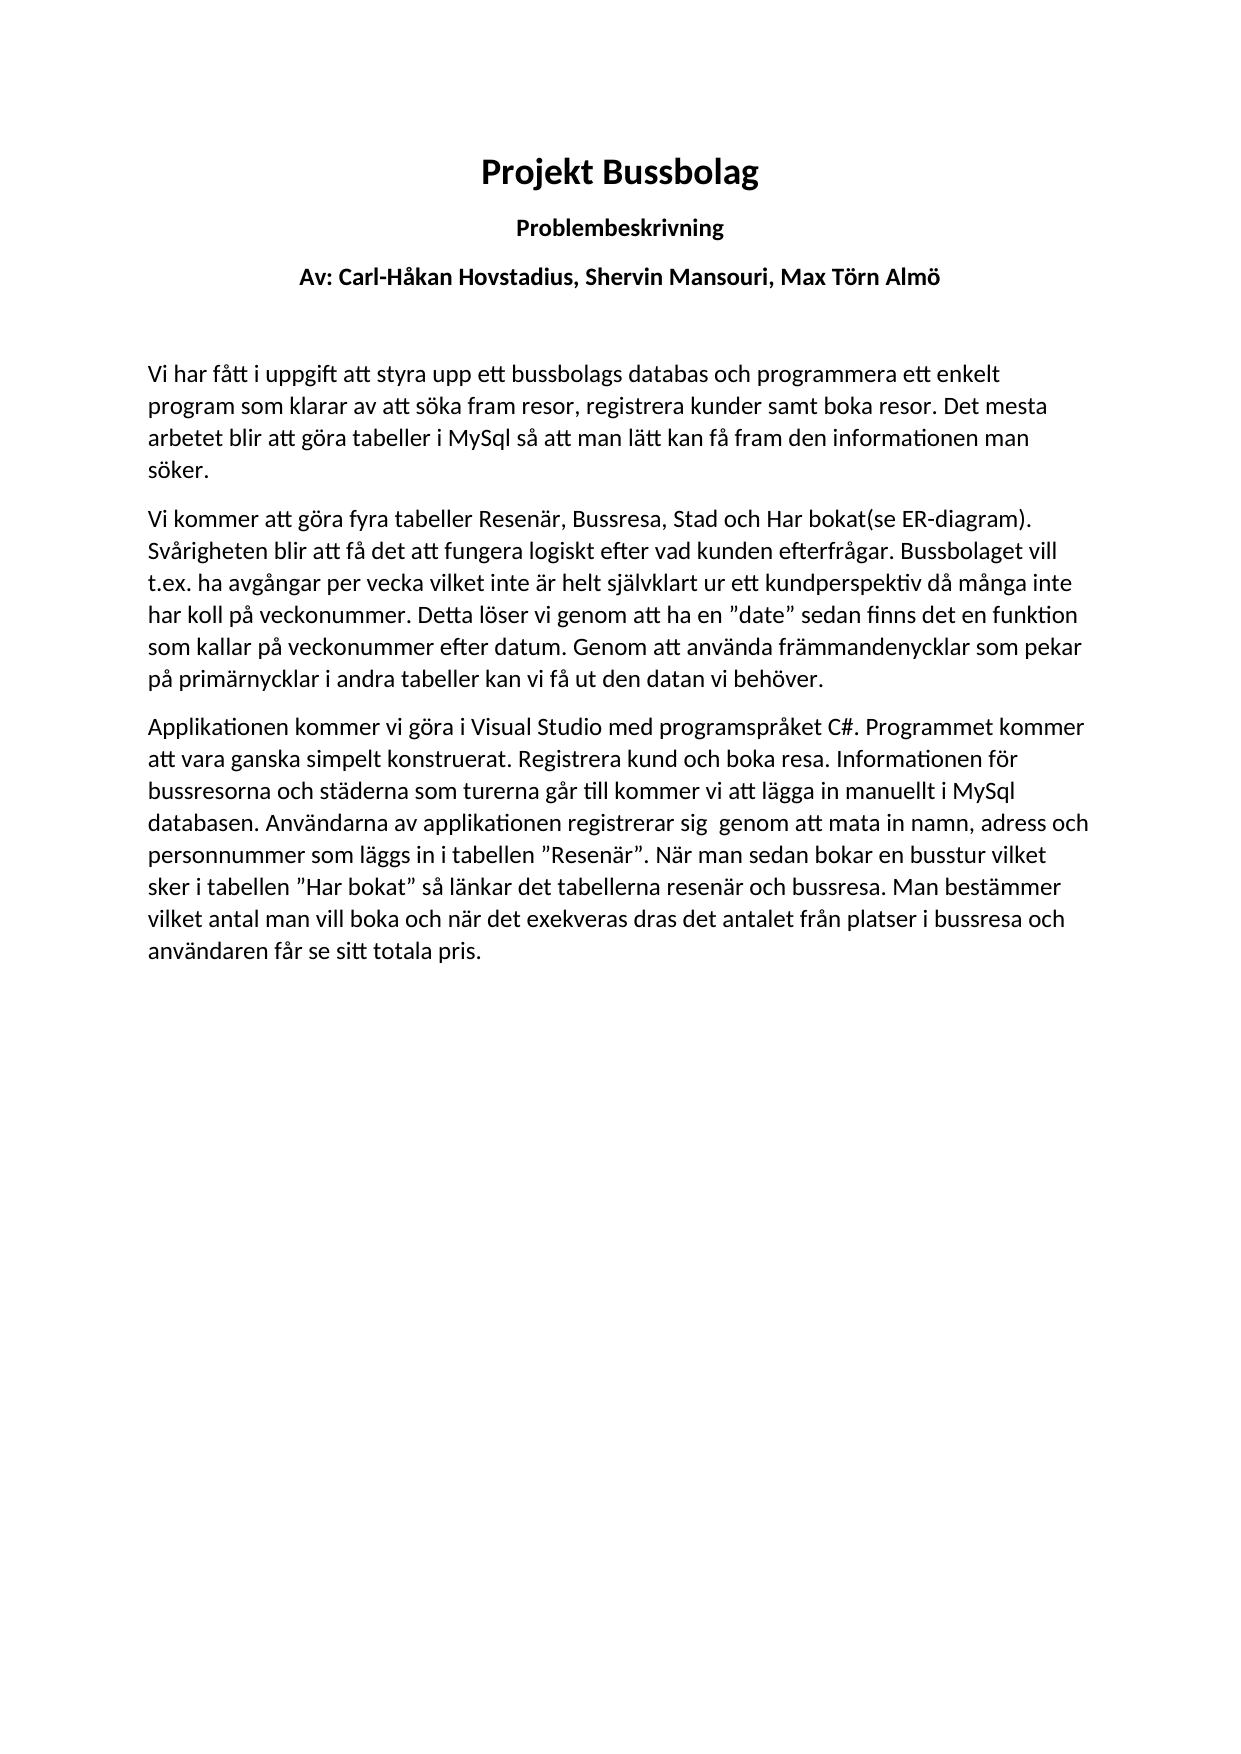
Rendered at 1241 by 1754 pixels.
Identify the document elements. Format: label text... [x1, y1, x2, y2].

text Problembeskrivning [148, 212, 1093, 243]
text Vi har fått i uppgift att styra upp ett bussbolags databas och programmera ett enkelt program som klarar av att söka fram resor, registrera kunder samt boka resor. Det mesta arbetet blir att göra tabeller i MySql så att man lätt kan få fram den informationen man söker. [148, 358, 1093, 485]
text Projekt Bussbolag [148, 148, 1093, 193]
text Applikationen kommer vi göra i Visual Studio med programspråket C#. Programmet kommer att vara ganska simpelt konstruerat. Registrera kund och boka resa. Informationen för bussresorna och städerna som turerna går till kommer vi att lägga in manuellt i MySql databasen. Användarna av applikationen registrerar sig genom att mata in namn, adress och personnummer som läggs in i tabellen ”Resenär”. När man sedan bokar en busstur vilket sker i tabellen ”Har bokat” så länkar det tabellerna resenär och bussresa. Man bestämmer vilket antal man vill boka och när det exekveras dras det antalet från platser i bussresa och användaren får se sitt totala pris. [148, 711, 1093, 966]
text Av: Carl-Håkan Hovstadius, Shervin Mansouri, Max Törn Almö [148, 261, 1093, 292]
text Vi kommer att göra fyra tabeller Resenär, Bussresa, Stad och Har bokat(se ER-diagram). Svårigheten blir att få det att fungera logiskt efter vad kunden efterfrågar. Bussbolaget vill t.ex. ha avgångar per vecka vilket inte är helt självklart ur ett kundperspektiv då många inte har koll på veckonummer. Detta löser vi genom att ha en ”date” sedan finns det en funktion som kallar på veckonummer efter datum. Genom att använda främmandenycklar som pekar på primärnycklar i andra tabeller kan vi få ut den datan vi behöver. [148, 503, 1093, 693]
